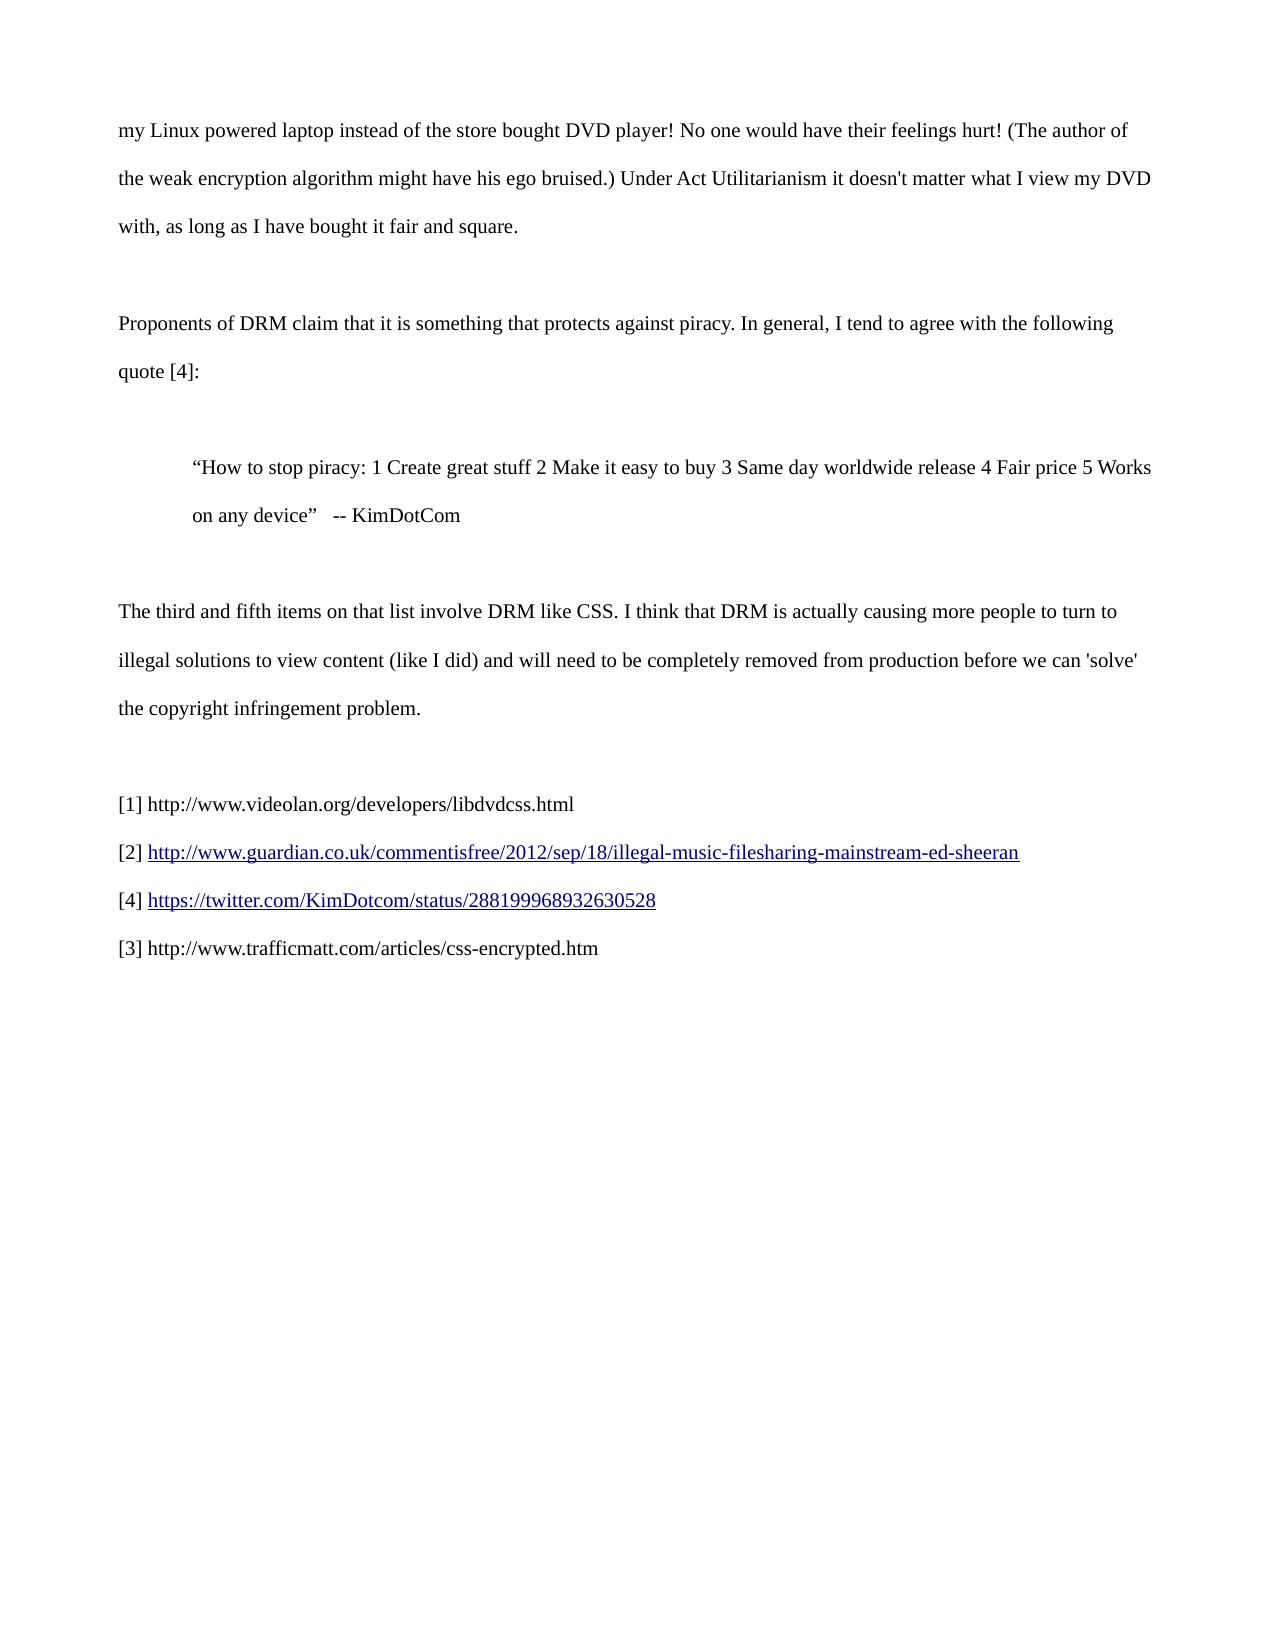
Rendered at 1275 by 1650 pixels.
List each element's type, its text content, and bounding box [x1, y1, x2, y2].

text [1] http://www.videolan.org/developers/libdvdcss.html [118, 792, 1157, 816]
text [2] http://www.guardian.co.uk/commentisfree/2012/sep/18/illegal-music-filesharing-mainstream-ed-sheeran [118, 840, 1157, 864]
text “How to stop piracy: 1 Create great stuff 2 Make it easy to buy 3 Same day worldwide release 4 Fair price 5 Works on any device” -- KimDotCom [192, 455, 1157, 527]
text [4] https://twitter.com/KimDotcom/status/288199968932630528 [118, 888, 1157, 912]
text Proponents of DRM claim that it is something that protects against piracy. In general, I tend to agree with the following quote [4]: [118, 311, 1157, 383]
text [3] http://www.trafficmatt.com/articles/css-encrypted.htm [118, 936, 1157, 960]
text my Linux powered laptop instead of the store bought DVD player! No one would have their feelings hurt! (The author of the weak encryption algorithm might have his ego bruised.) Under Act Utilitarianism it doesn't matter what I view my DVD with, as long as I have bought it fair and square. [118, 118, 1157, 238]
text The third and fifth items on that list involve DRM like CSS. I think that DRM is actually causing more people to turn to illegal solutions to view content (like I did) and will need to be completely removed from production before we can 'solve' the copyright infringement problem. [118, 599, 1157, 720]
